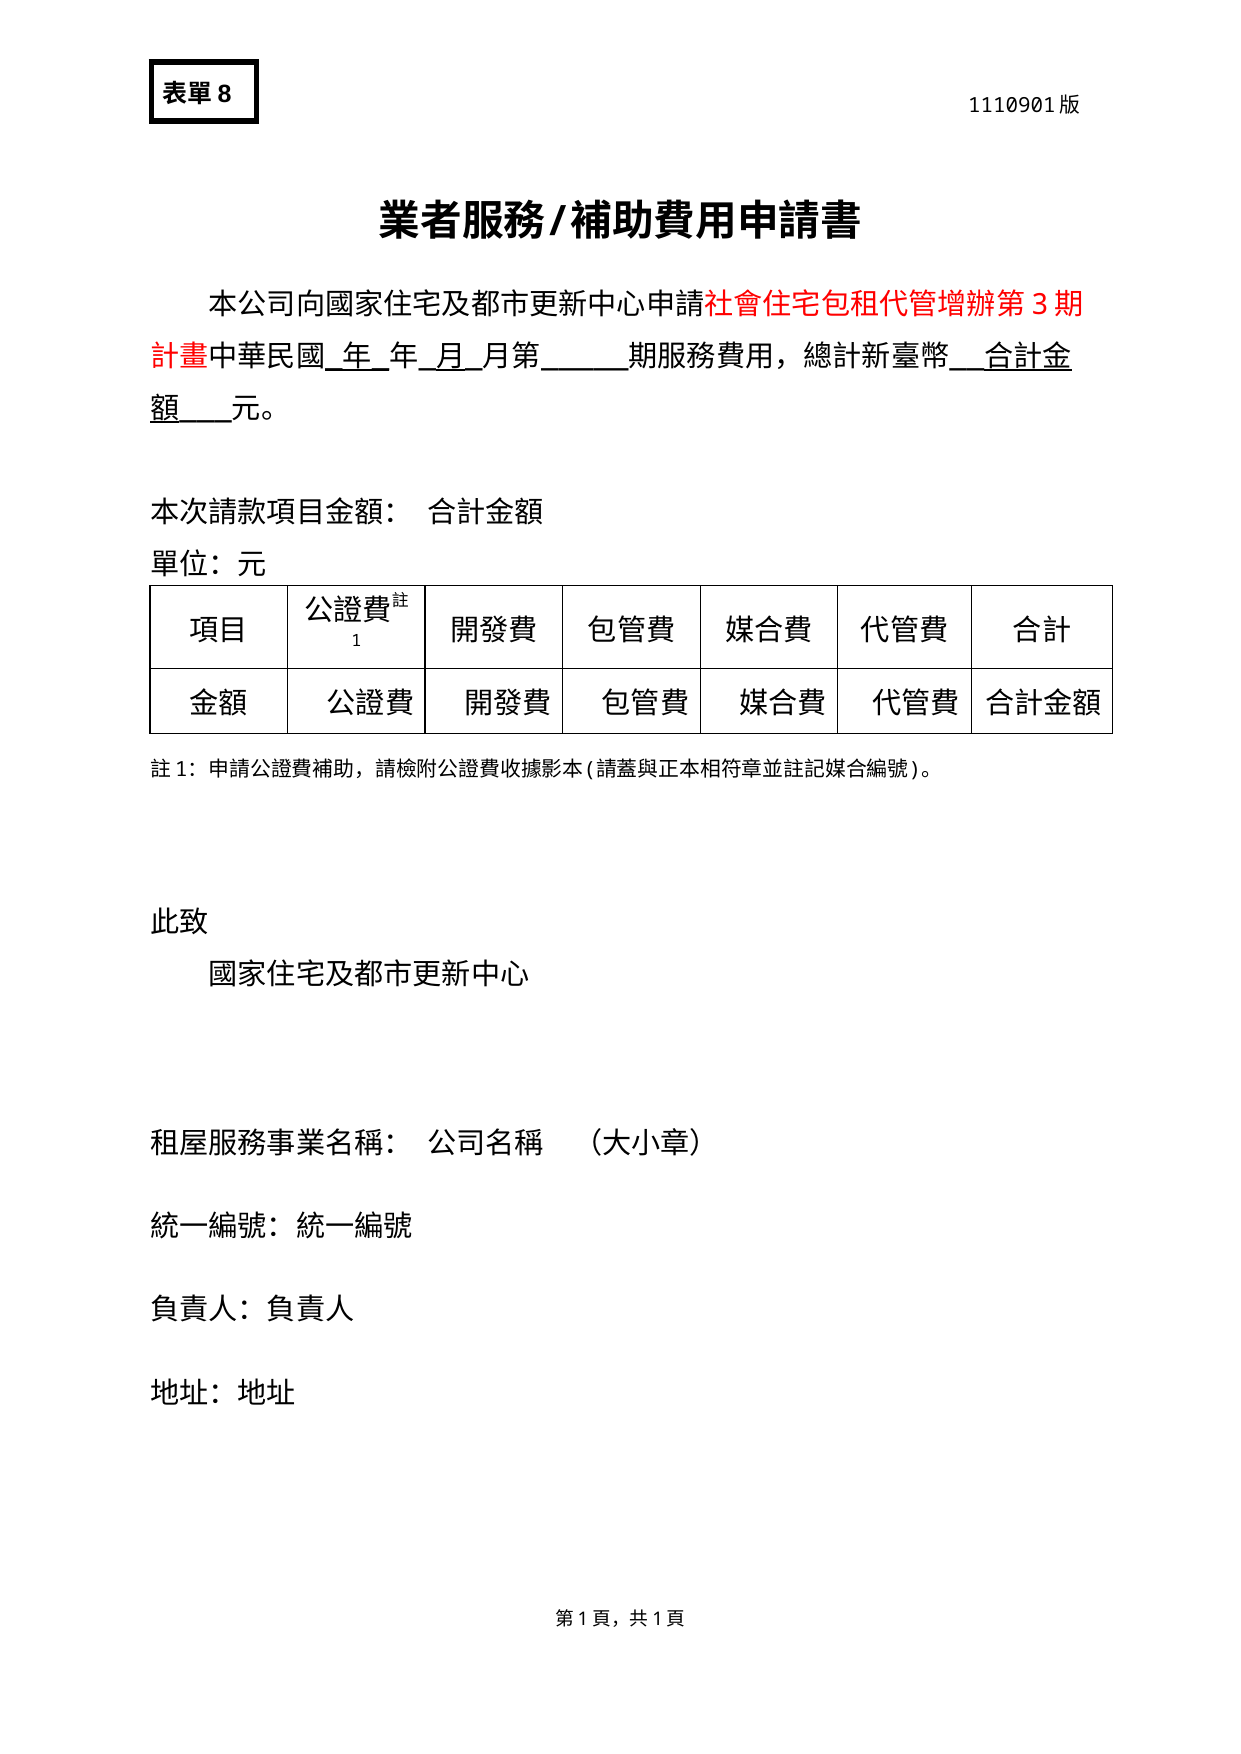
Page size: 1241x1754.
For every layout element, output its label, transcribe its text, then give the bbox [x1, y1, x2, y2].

table_cell 金額 [151, 669, 287, 733]
text 註1：申請公證費補助，請檢附公證費收據影本(請蓋與正本相符章並註記媒合編號)。 [150, 734, 1090, 786]
table_cell 媒合費 [701, 669, 837, 733]
table_header 代管費 [838, 586, 971, 668]
table_header 合計 [972, 586, 1112, 668]
text 本公司向國家住宅及都市更新中心申請社會住宅包租代管增辦第3期計畫中華民國_年_年_月_月第_____期服務費用，總計新臺幣__合計金額___元。 [150, 273, 1090, 429]
text 本次請款項目金額： 合計金額 單位：元 [150, 481, 1090, 585]
table_header 媒合費 [701, 586, 837, 668]
table_cell 開發費 [426, 669, 562, 733]
table_cell 合計金額 [972, 669, 1112, 733]
text 業者服務/補助費用申請書 [150, 187, 1090, 248]
text 此致 [150, 891, 1090, 943]
text 地址：地址 [150, 1370, 1090, 1411]
text 負責人：負責人 [150, 1286, 1090, 1328]
table_cell 包管費 [563, 669, 700, 733]
table_cell 公證費 [288, 669, 424, 733]
text 租屋服務事業名稱： 公司名稱 （大小章） [150, 1120, 1090, 1161]
table_header 開發費 [426, 586, 562, 668]
text 統一編號：統一編號 [150, 1203, 1090, 1245]
table_header 項目 [151, 586, 287, 668]
table_header 公證費註1 [288, 586, 424, 668]
table_header 包管費 [563, 586, 700, 668]
table_cell 代管費 [838, 669, 971, 733]
text 國家住宅及都市更新中心 [150, 943, 1090, 995]
